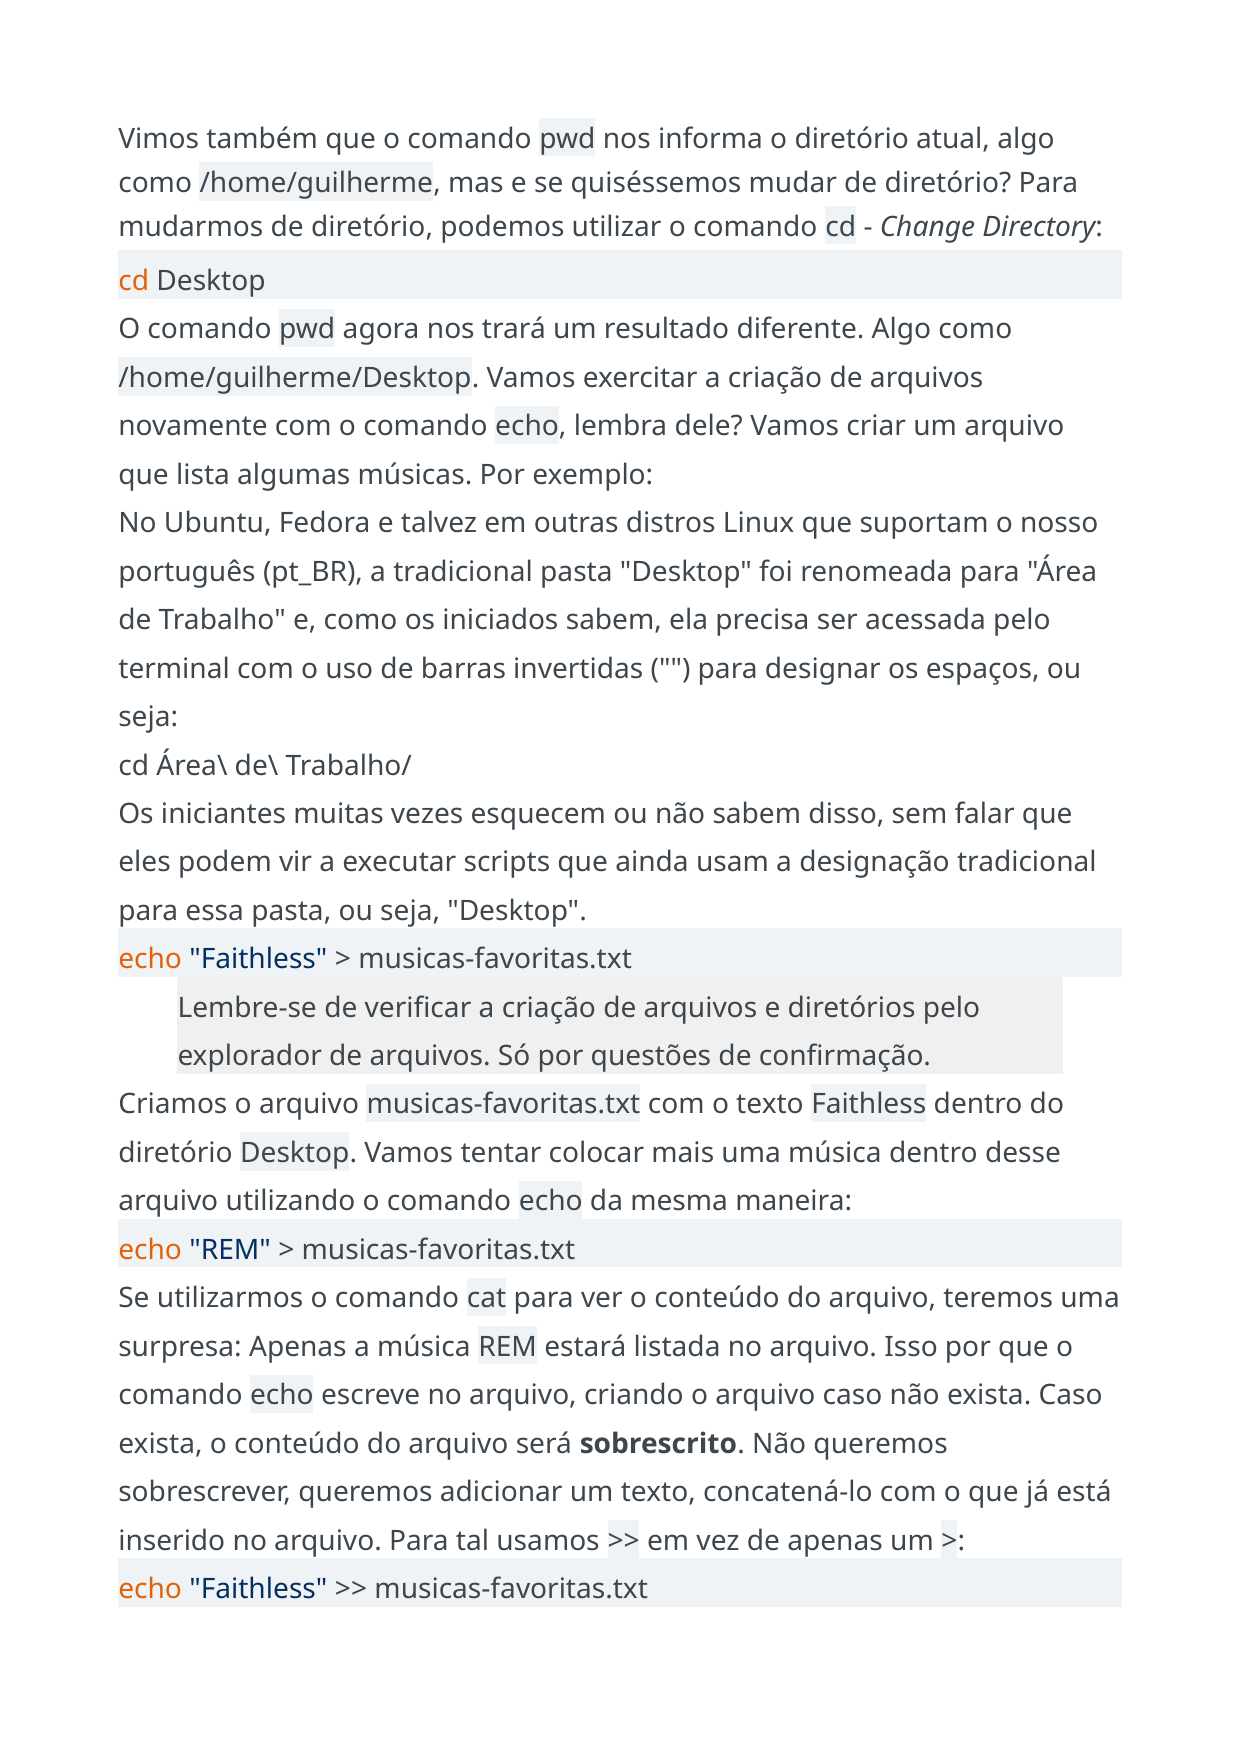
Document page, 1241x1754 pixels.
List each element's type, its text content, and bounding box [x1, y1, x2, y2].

text Lembre-se de verificar a criação de arquivos e diretórios pelo explorador de arquivos. Só por questões de confirmação. [177, 977, 1063, 1074]
text cd Desktop [118, 250, 1122, 299]
text Os iniciantes muitas vezes esquecem ou não sabem disso, sem falar que eles podem vir a executar scripts que ainda usam a designação tradicional para essa pasta, ou seja, "Desktop". [118, 783, 1122, 928]
text echo "Faithless" >> musicas-favoritas.txt [118, 1558, 1122, 1607]
text O comando pwd agora nos trará um resultado diferente. Algo como /home/guilherme/Desktop. Vamos exercitar a criação de arquivos novamente com o comando echo, lembra dele? Vamos criar um arquivo que lista algumas músicas. Por exemplo: [118, 299, 1122, 492]
text No Ubuntu, Fedora e talvez em outras distros Linux que suportam o nosso português (pt_BR), a tradicional pasta "Desktop" foi renomeada para "Área de Trabalho" e, como os iniciados sabem, ela precisa ser acessada pelo terminal com o uso de barras invertidas ("") para designar os espaços, ou seja: [118, 492, 1122, 735]
text echo "REM" > musicas-favoritas.txt [118, 1219, 1122, 1267]
text Se utilizarmos o comando cat para ver o conteúdo do arquivo, teremos uma surpresa: Apenas a música REM estará listada no arquivo. Isso por que o comando echo escreve no arquivo, criando o arquivo caso não exista. Caso exista, o conteúdo do arquivo será sobrescrito. Não queremos sobrescrever, queremos adicionar um texto, concatená-lo com o que já está inserido no arquivo. Para tal usamos >> em vez de apenas um >: [118, 1267, 1122, 1558]
text cd Área\ de\ Trabalho/ [118, 735, 1122, 783]
text Criamos o arquivo musicas-favoritas.txt com o texto Faithless dentro do diretório Desktop. Vamos tentar colocar mais uma música dentro desse arquivo utilizando o comando echo da mesma maneira: [118, 1074, 1122, 1219]
text echo "Faithless" > musicas-favoritas.txt [118, 928, 1122, 977]
text Vimos também que o comando pwd nos informa o diretório atual, algo como /home/guilherme, mas e se quiséssemos mudar de diretório? Para mudarmos de diretório, podemos utilizar o comando cd - Change Directory: [118, 118, 1122, 244]
